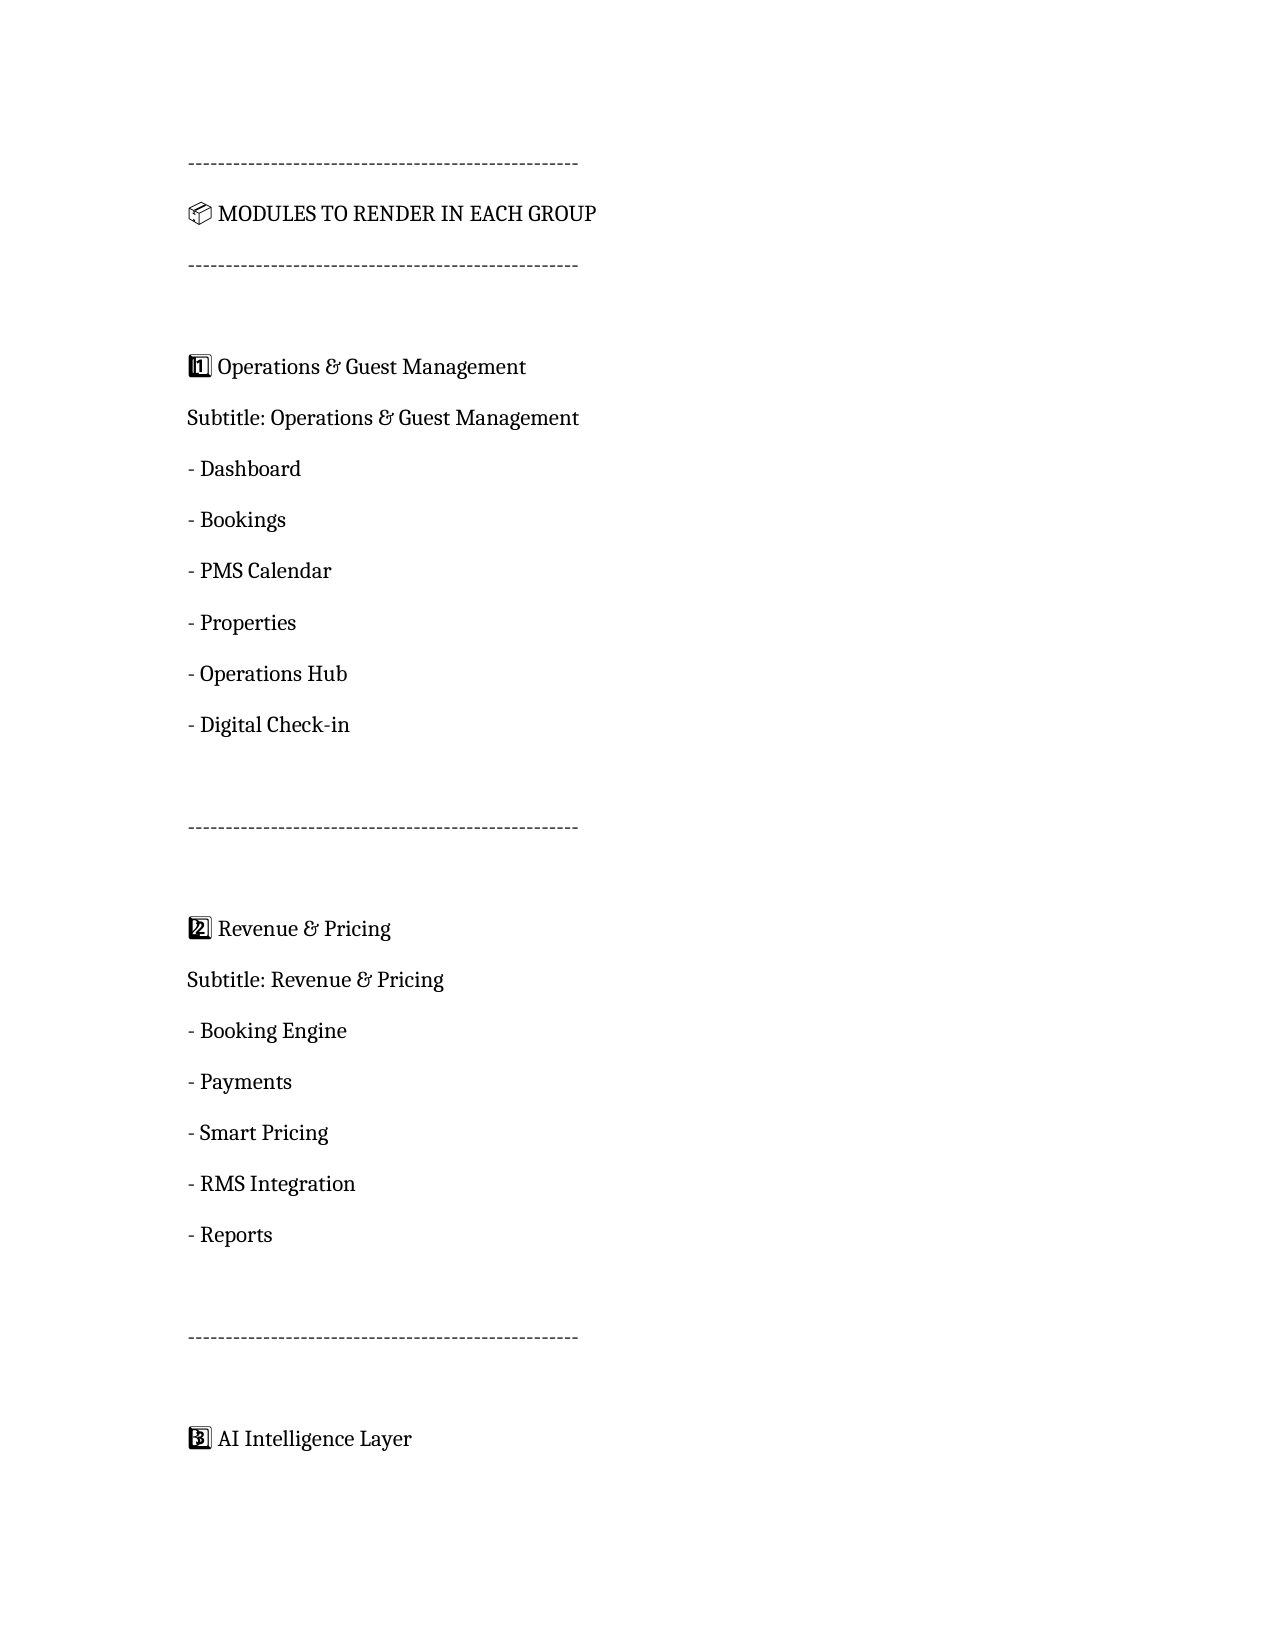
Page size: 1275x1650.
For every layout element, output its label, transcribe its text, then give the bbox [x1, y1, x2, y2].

text - Digital Check-in [187, 711, 1087, 738]
text - Payments [187, 1069, 1087, 1095]
text 2️⃣ Revenue & Pricing [187, 916, 1087, 942]
text - Bookings [187, 507, 1087, 534]
text - Reports [187, 1222, 1087, 1248]
text ---------------------------------------------------- [187, 252, 1087, 278]
text 📦 MODULES TO RENDER IN EACH GROUP [187, 201, 1087, 227]
text - RMS Integration [187, 1171, 1087, 1197]
text - PMS Calendar [187, 558, 1087, 585]
text ---------------------------------------------------- [187, 813, 1087, 840]
text - Properties [187, 609, 1087, 636]
text ---------------------------------------------------- [187, 150, 1087, 176]
text - Smart Pricing [187, 1120, 1087, 1146]
text Subtitle: Operations & Guest Management [187, 405, 1087, 432]
text ---------------------------------------------------- [187, 1324, 1087, 1350]
text 3️⃣ AI Intelligence Layer [187, 1426, 1087, 1452]
text 1️⃣ Operations & Guest Management [187, 354, 1087, 381]
text - Booking Engine [187, 1018, 1087, 1044]
text - Operations Hub [187, 660, 1087, 687]
text Subtitle: Revenue & Pricing [187, 967, 1087, 993]
text - Dashboard [187, 456, 1087, 483]
